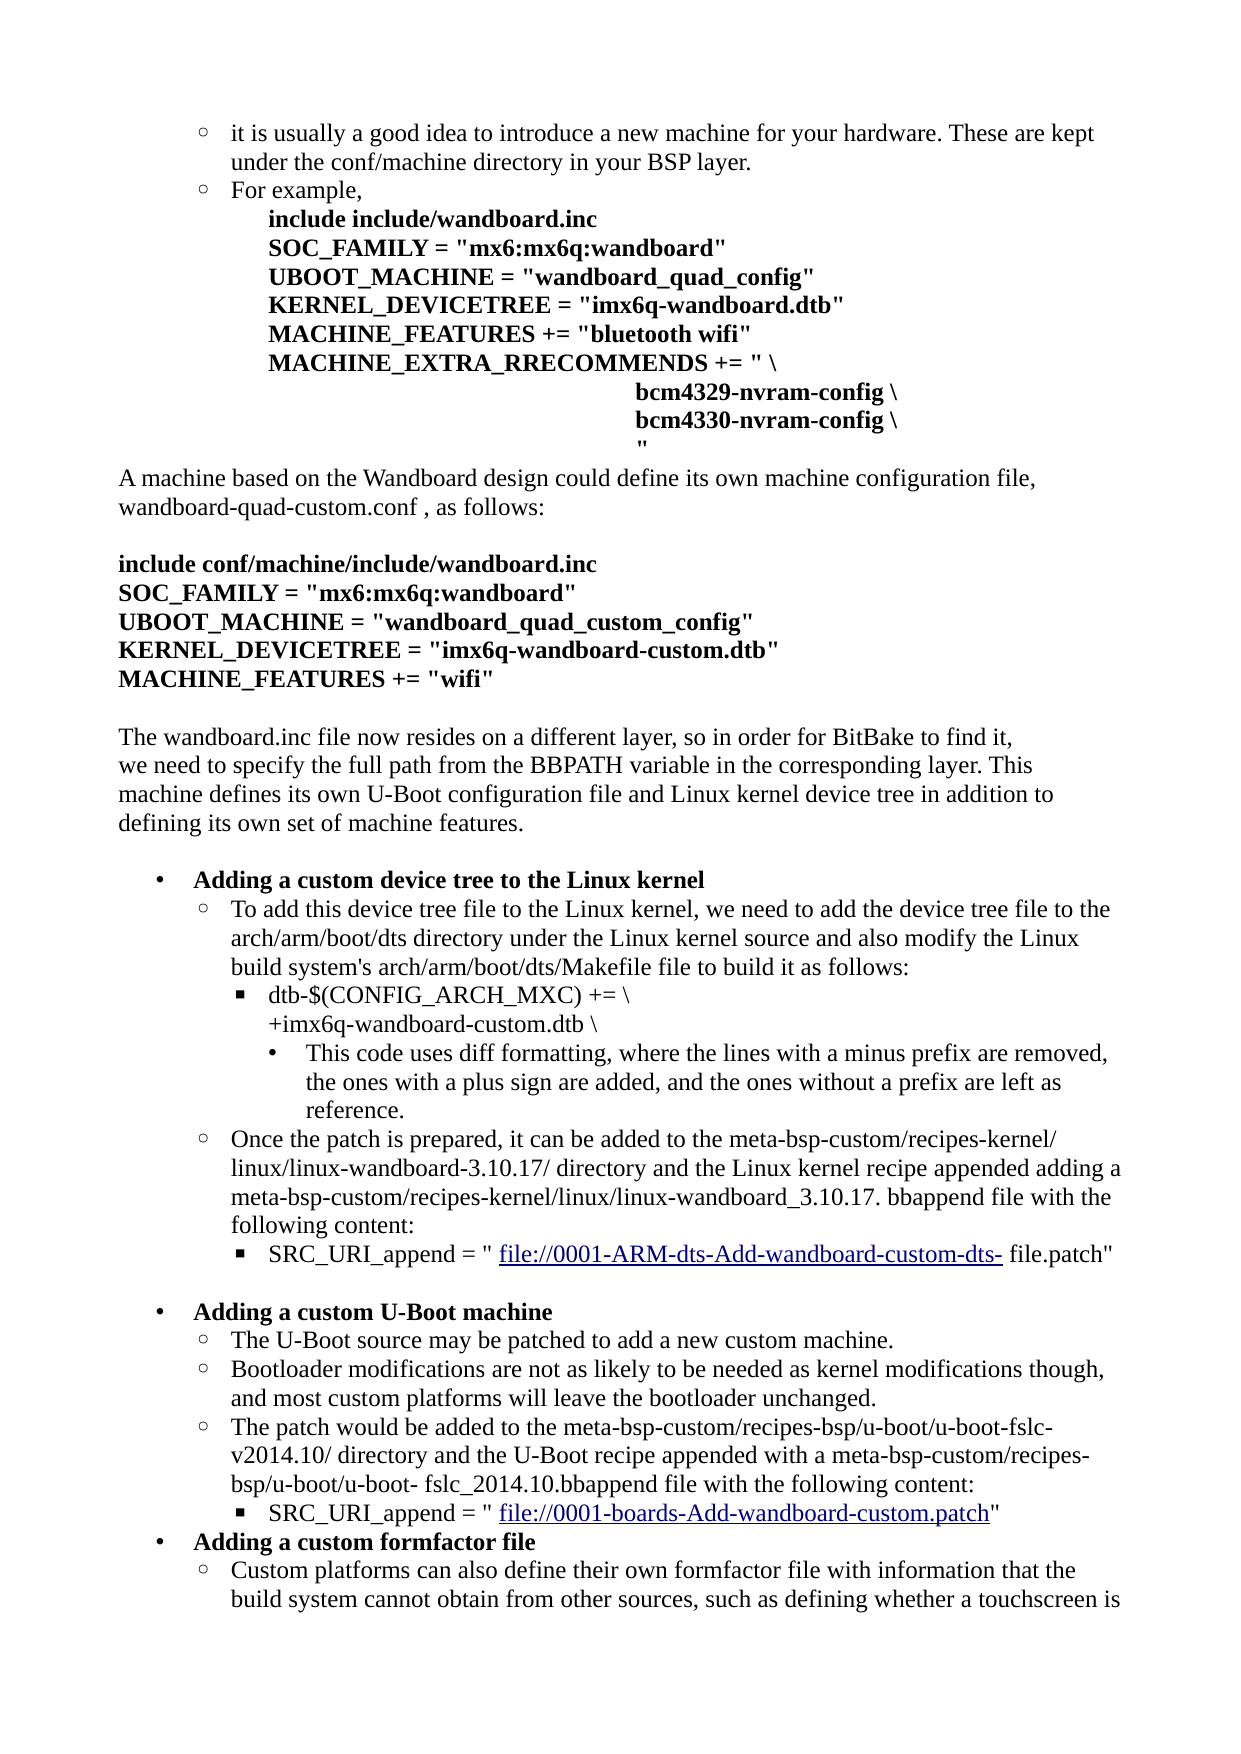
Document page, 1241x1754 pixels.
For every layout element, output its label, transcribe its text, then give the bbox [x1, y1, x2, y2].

list The U-Boot source may be patched to add a new custom machine. [193, 1326, 1122, 1354]
text bcm4329-nvram-config \ [118, 377, 1122, 406]
text SOC_FAMILY = "mx6:mx6q:wandboard" [118, 578, 1122, 607]
list Adding a custom formfactor file [156, 1527, 1122, 1556]
list Once the patch is prepared, it can be added to the meta-bsp-custom/recipes-kernel/ linux/linux-wandboard-3.10.17/ directory and the Linux kernel recipe appended adding a meta-bsp-custom/recipes-kernel/linux/linux-wandboard_3.10.17. bbappend file with the following content: [193, 1124, 1122, 1239]
list +imx6q-wandboard-custom.dtb \ [231, 1009, 1122, 1038]
list Custom platforms can also define their own formfactor file with information that the build system cannot obtain from other sources, such as defining whether a touchscreen is [193, 1556, 1122, 1613]
list This code uses diff formatting, where the lines with a minus prefix are removed, the ones with a plus sign are added, and the ones without a prefix are left as reference. [268, 1038, 1122, 1124]
text bcm4330-nvram-config \ [118, 406, 1122, 434]
list SRC_URI_append = " file://0001-boards-Add-wandboard-custom.patch" [231, 1498, 1122, 1527]
list SRC_URI_append = " file://0001-ARM-dts-Add-wandboard-custom-dts- file.patch" [231, 1239, 1122, 1268]
list Adding a custom device tree to the Linux kernel [156, 866, 1122, 894]
list KERNEL_DEVICETREE = "imx6q-wandboard.dtb" [231, 291, 1122, 319]
list it is usually a good idea to introduce a new machine for your hardware. These are kept under the conf/machine directory in your BSP layer. [193, 118, 1122, 176]
list The patch would be added to the meta-bsp-custom/recipes-bsp/u-boot/u-boot-fslc-v2014.10/ directory and the U-Boot recipe appended with a meta-bsp-custom/recipes-bsp/u-boot/u-boot- fslc_2014.10.bbappend file with the following content: [193, 1412, 1122, 1498]
text UBOOT_MACHINE = "wandboard_quad_custom_config" [118, 607, 1122, 636]
text we need to specify the full path from the BBPATH variable in the corresponding layer. This [118, 751, 1122, 779]
text include conf/machine/include/wandboard.inc [118, 549, 1122, 578]
list Bootloader modifications are not as likely to be needed as kernel modifications though, and most custom platforms will leave the bootloader unchanged. [193, 1354, 1122, 1412]
list To add this device tree file to the Linux kernel, we need to add the device tree file to the arch/arm/boot/dts directory under the Linux kernel source and also modify the Linux build system's arch/arm/boot/dts/Makefile file to build it as follows: [193, 894, 1122, 981]
text The wandboard.inc file now resides on a different layer, so in order for BitBake to find it, [118, 722, 1122, 751]
text MACHINE_FEATURES += "wifi" [118, 664, 1122, 693]
list MACHINE_FEATURES += "bluetooth wifi" [231, 319, 1122, 348]
list SOC_FAMILY = "mx6:mx6q:wandboard" [231, 233, 1122, 262]
text wandboard-quad-custom.conf , as follows: [118, 492, 1122, 521]
text " [118, 434, 1122, 463]
text A machine based on the Wandboard design could define its own machine configuration file, [118, 463, 1122, 492]
list dtb-$(CONFIG_ARCH_MXC) += \ [231, 981, 1122, 1009]
list include include/wandboard.inc [231, 204, 1122, 233]
text KERNEL_DEVICETREE = "imx6q-wandboard-custom.dtb" [118, 636, 1122, 664]
list MACHINE_EXTRA_RRECOMMENDS += " \ [231, 348, 1122, 377]
list UBOOT_MACHINE = "wandboard_quad_config" [231, 262, 1122, 291]
text machine defines its own U-Boot configuration file and Linux kernel device tree in addition to [118, 779, 1122, 808]
list Adding a custom U-Boot machine [156, 1297, 1122, 1326]
text defining its own set of machine features. [118, 808, 1122, 837]
list For example, [193, 176, 1122, 204]
